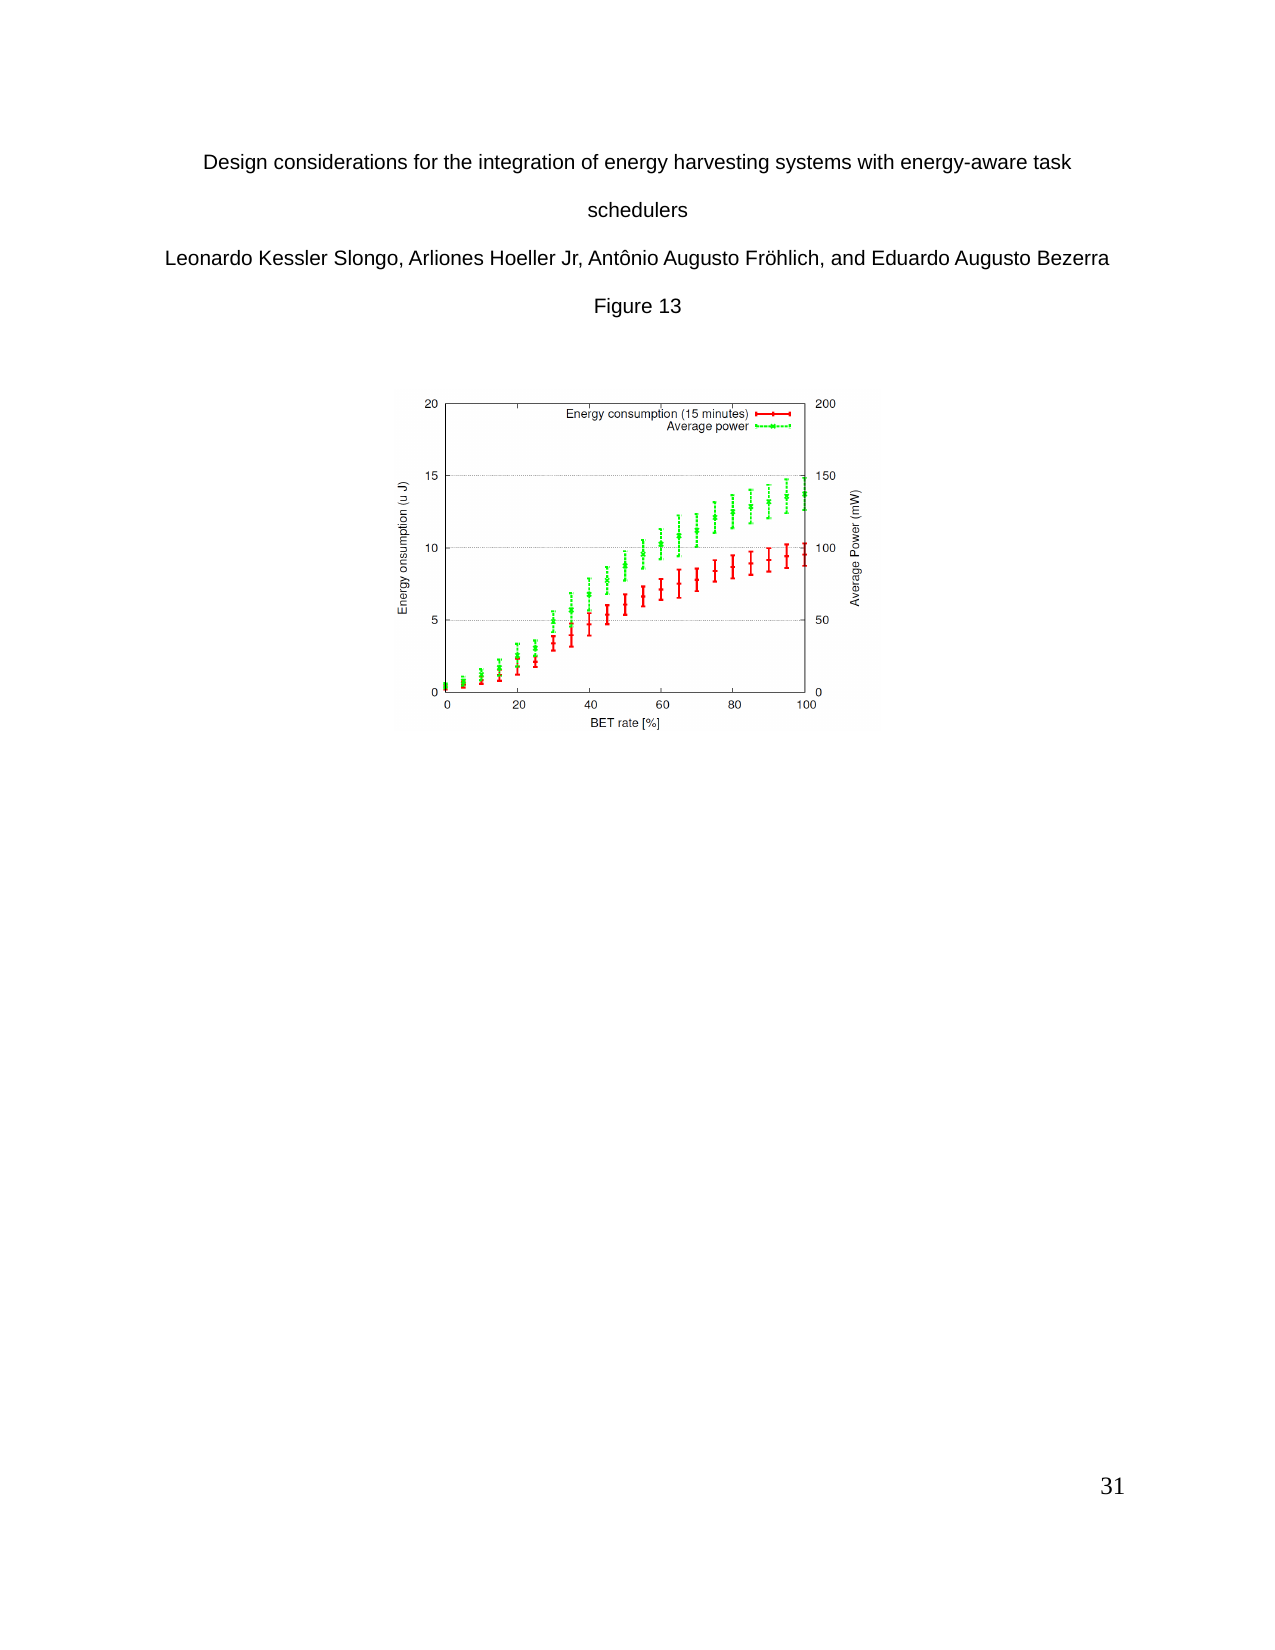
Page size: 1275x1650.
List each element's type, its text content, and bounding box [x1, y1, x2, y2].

picture [393, 389, 882, 731]
text Design considerations for the integration of energy harvesting systems with energy-aware task schedulers [150, 150, 1125, 222]
text Figure 13 [150, 294, 1125, 318]
text Leonardo Kessler Slongo, Arliones Hoeller Jr, Antônio Augusto Fröhlich, and Eduardo Augusto Bezerra [150, 246, 1125, 270]
